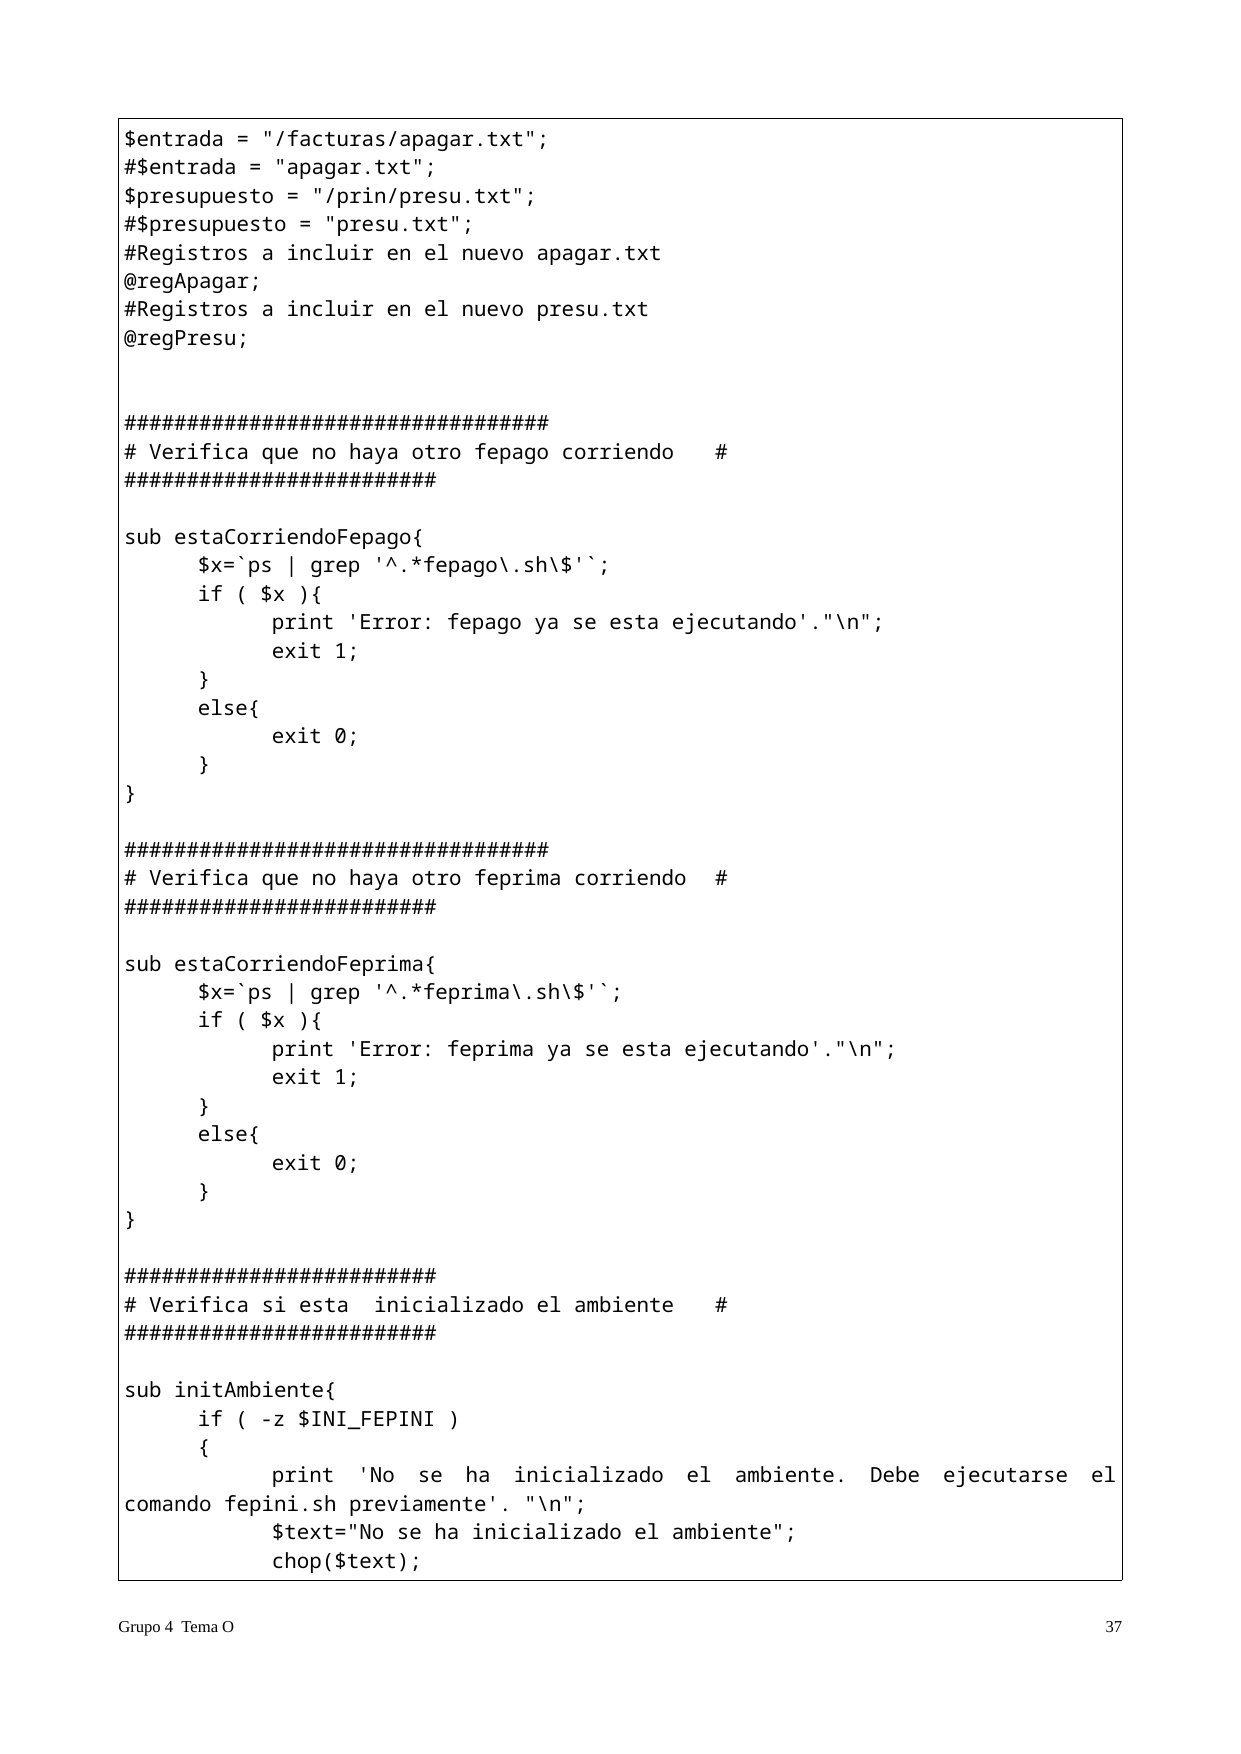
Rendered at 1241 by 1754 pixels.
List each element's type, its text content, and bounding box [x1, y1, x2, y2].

table_header $entrada = "/facturas/apagar.txt"; #$entrada = "apagar.txt"; $presupuesto = "/prin/presu.txt"; #$presupuesto = "presu.txt"; #Registros a incluir en el nuevo apagar.txt @regApagar; #Registros a incluir en el nuevo presu.txt @regPresu; ################################## # Verifica que no haya otro fepago corriendo # ######################### sub estaCorriendoFepago{ $x=`ps | grep '^.*fepago\.sh\$'`; if ( $x ){ print 'Error: fepago ya se esta ejecutando'."\n"; exit 1; } else{ exit 0; } } ################################## # Verifica que no haya otro feprima corriendo # ######################### sub estaCorriendoFeprima{ $x=`ps | grep '^.*feprima\.sh\$'`; if ( $x ){ print 'Error: feprima ya se esta ejecutando'."\n"; exit 1; } else{ exit 0; } } ######################### # Verifica si esta inicializado el ambiente # ######################### sub initAmbiente{ if ( -z $INI_FEPINI ) { print 'No se ha inicializado el ambiente. Debe ejecutarse el comando fepini.sh previamente'. "\n"; $text="No se ha inicializado el ambiente"; chop($text); [119, 119, 1122, 1580]
